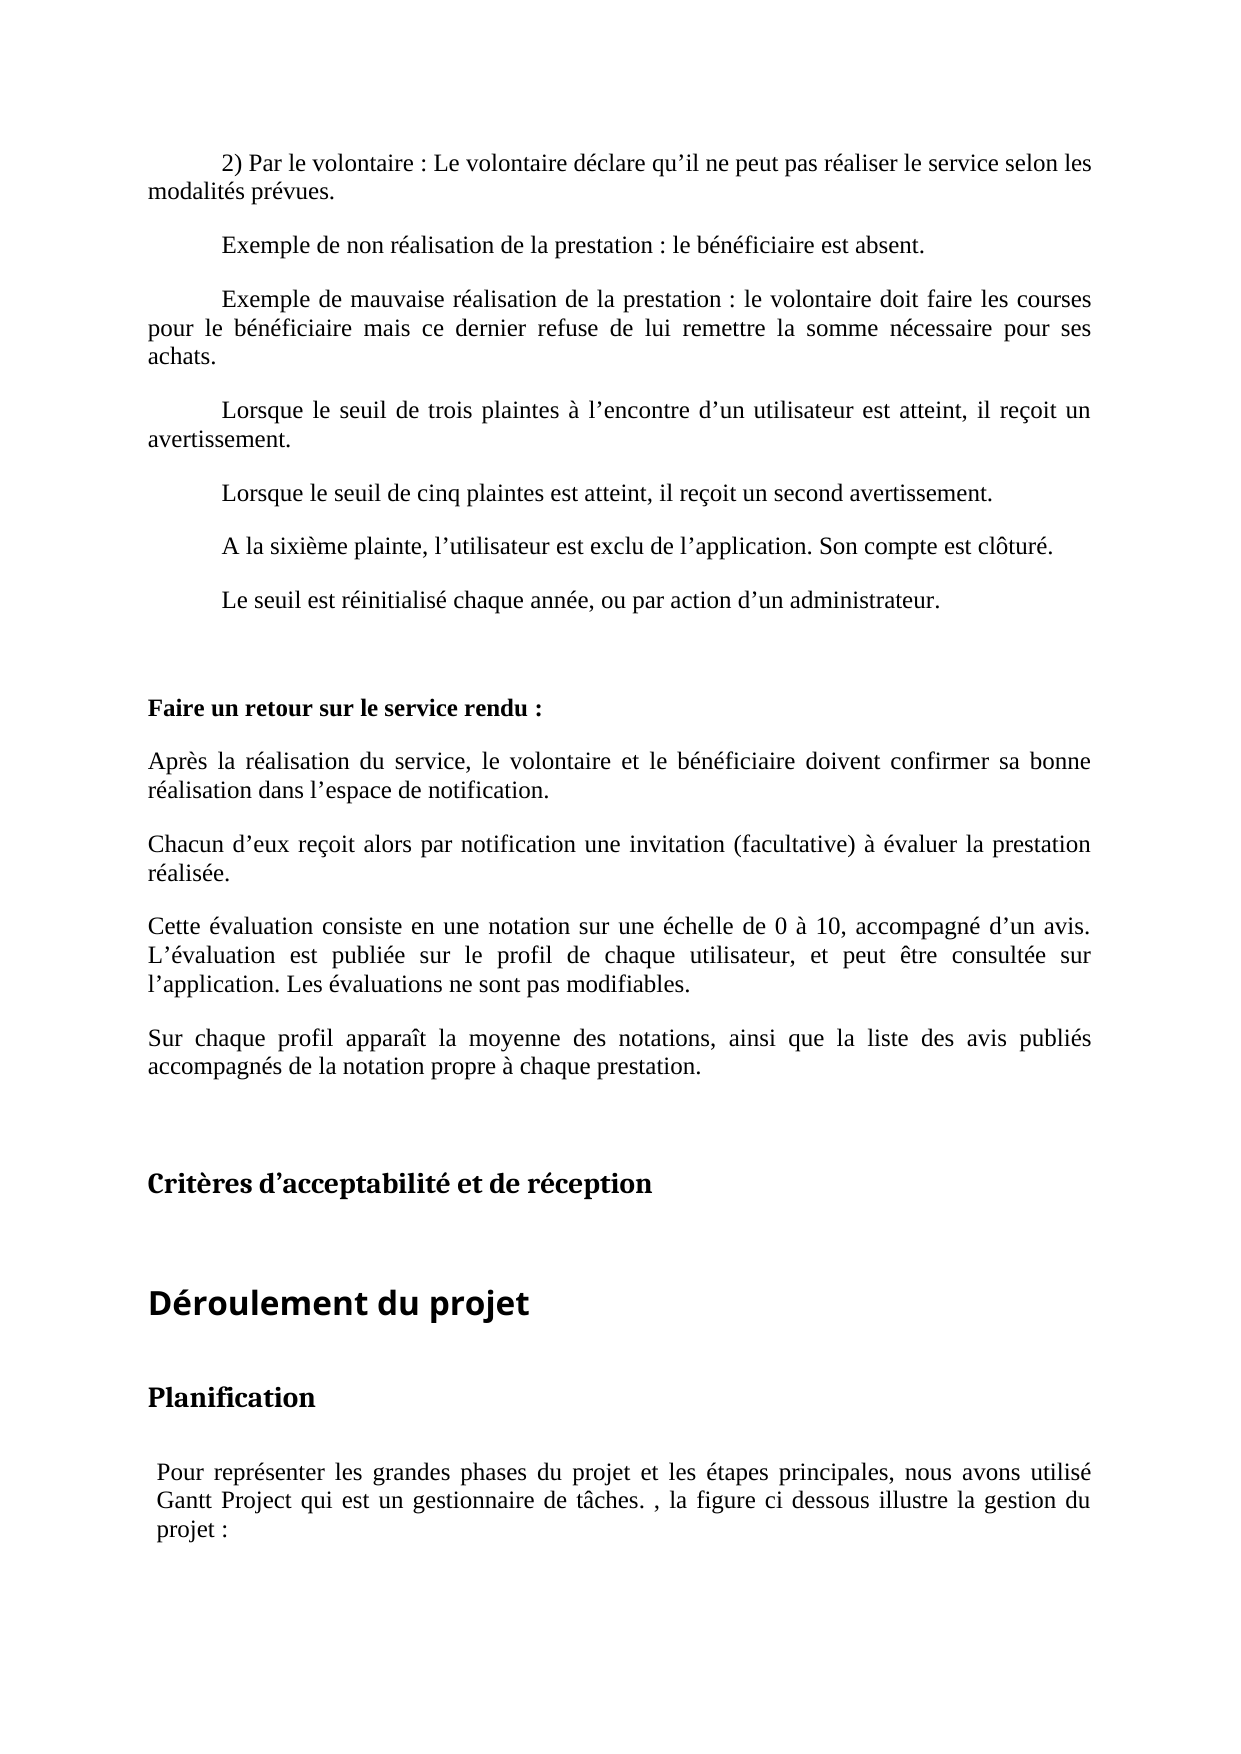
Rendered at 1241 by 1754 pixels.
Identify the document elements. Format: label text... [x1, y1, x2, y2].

text Sur chaque profil apparaît la moyenne des notations, ainsi que la liste des avis publiés accompagnés de la notation propre à chaque prestation. [148, 1023, 1092, 1080]
subtitle Déroulement du projet [148, 1280, 1092, 1326]
text A la sixième plainte, l’utilisateur est exclu de l’application. Son compte est clôturé. [148, 531, 1092, 560]
text Lorsque le seuil de cinq plaintes est atteint, il reçoit un second avertissement. [148, 478, 1092, 506]
text 2) Par le volontaire : Le volontaire déclare qu’il ne peut pas réaliser le service selon les modalités prévues. [148, 148, 1092, 205]
text Le seuil est réinitialisé chaque année, ou par action d’un administrateur. [148, 585, 1092, 614]
text Faire un retour sur le service rendu : [148, 693, 1092, 721]
subtitle Critères d’acceptabilité et de réception [148, 1167, 1092, 1201]
text Cette évaluation consiste en une notation sur une échelle de 0 à 10, accompagné d’un avis. L’évaluation est publiée sur le profil de chaque utilisateur, et peut être consultée sur l’application. Les évaluations ne sont pas modifiables. [148, 911, 1092, 998]
text Après la réalisation du service, le volontaire et le bénéficiaire doivent confirmer sa bonne réalisation dans l’espace de notification. [148, 746, 1092, 804]
text Pour représenter les grandes phases du projet et les étapes principales, nous avons utilisé Gantt Project qui est un gestionnaire de tâches. , la figure ci dessous illustre la gestion du projet : [156, 1457, 1092, 1543]
text Lorsque le seuil de trois plaintes à l’encontre d’un utilisateur est atteint, il reçoit un avertissement. [148, 395, 1092, 453]
text Exemple de non réalisation de la prestation : le bénéficiaire est absent. [148, 230, 1092, 259]
subtitle Planification [148, 1382, 1092, 1415]
text Chacun d’eux reçoit alors par notification une invitation (facultative) à évaluer la prestation réalisée. [148, 829, 1092, 886]
text Exemple de mauvaise réalisation de la prestation : le volontaire doit faire les courses pour le bénéficiaire mais ce dernier refuse de lui remettre la somme nécessaire pour ses achats. [148, 284, 1092, 370]
